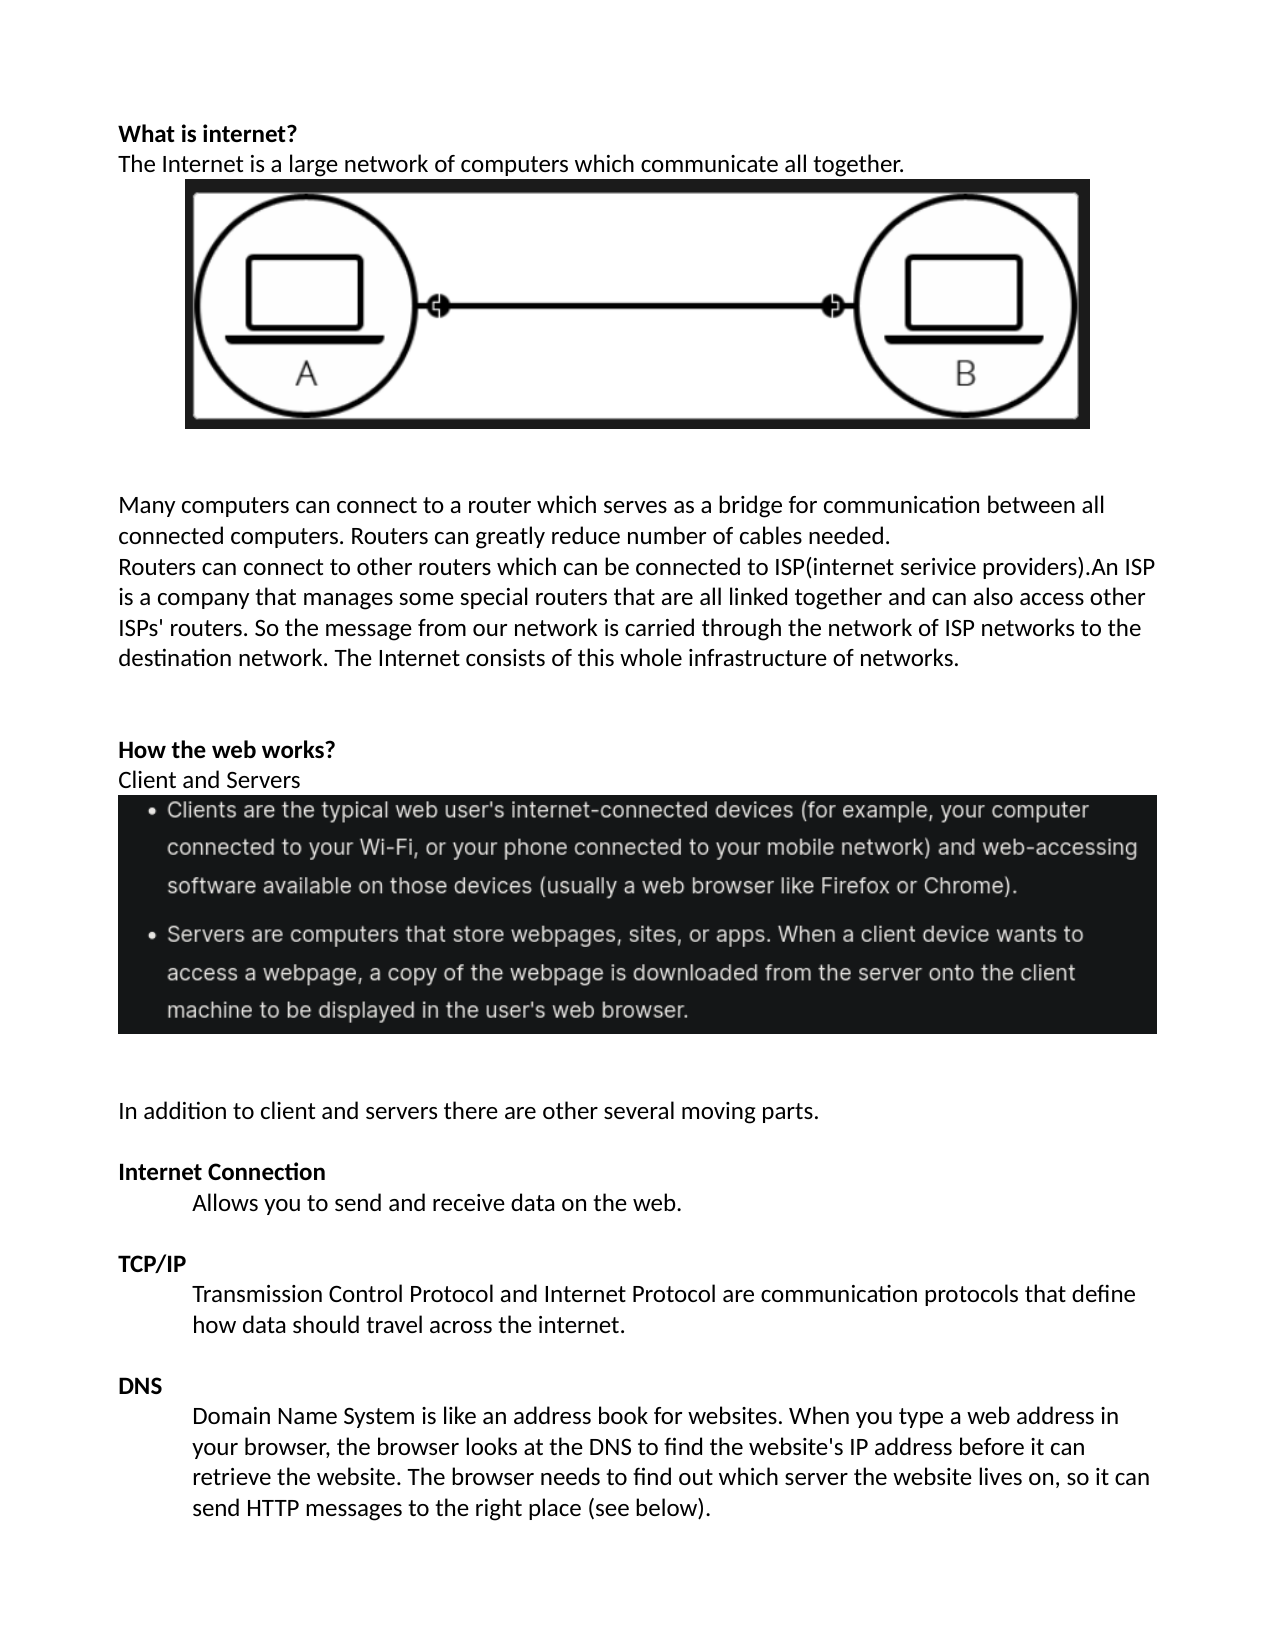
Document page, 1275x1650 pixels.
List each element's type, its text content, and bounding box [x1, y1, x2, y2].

text Transmission Control Protocol and Internet Protocol are communication protocols that define how data should travel across the internet. [118, 1278, 1157, 1339]
text Many computers can connect to a router which serves as a bridge for communication between all connected computers. Routers can greatly reduce number of cables needed. [118, 490, 1157, 551]
picture [185, 179, 1090, 429]
text How the web works? [118, 734, 1157, 764]
text TCP/IP [118, 1248, 1157, 1278]
text Allows you to send and receive data on the web. [118, 1187, 1157, 1217]
text Internet Connection [118, 1156, 1157, 1187]
text Domain Name System is like an address book for websites. When you type a web address in your browser, the browser looks at the DNS to find the website's IP address before it can retrieve the website. The browser needs to find out which server the website lives on, so it can send HTTP messages to the right place (see below). [118, 1400, 1157, 1522]
picture [118, 795, 1157, 1034]
text In addition to client and servers there are other several moving parts. [118, 1095, 1157, 1126]
text What is internet? [118, 118, 1157, 149]
text Routers can connect to other routers which can be connected to ISP(internet serivice providers).An ISP is a company that manages some special routers that are all linked together and can also access other ISPs' routers. So the message from our network is carried through the network of ISP networks to the destination network. The Internet consists of this whole infrastructure of networks. [118, 551, 1157, 673]
text The Internet is a large network of computers which communicate all together. [118, 149, 1157, 179]
text DNS [118, 1370, 1157, 1400]
text Client and Servers [118, 764, 1157, 795]
